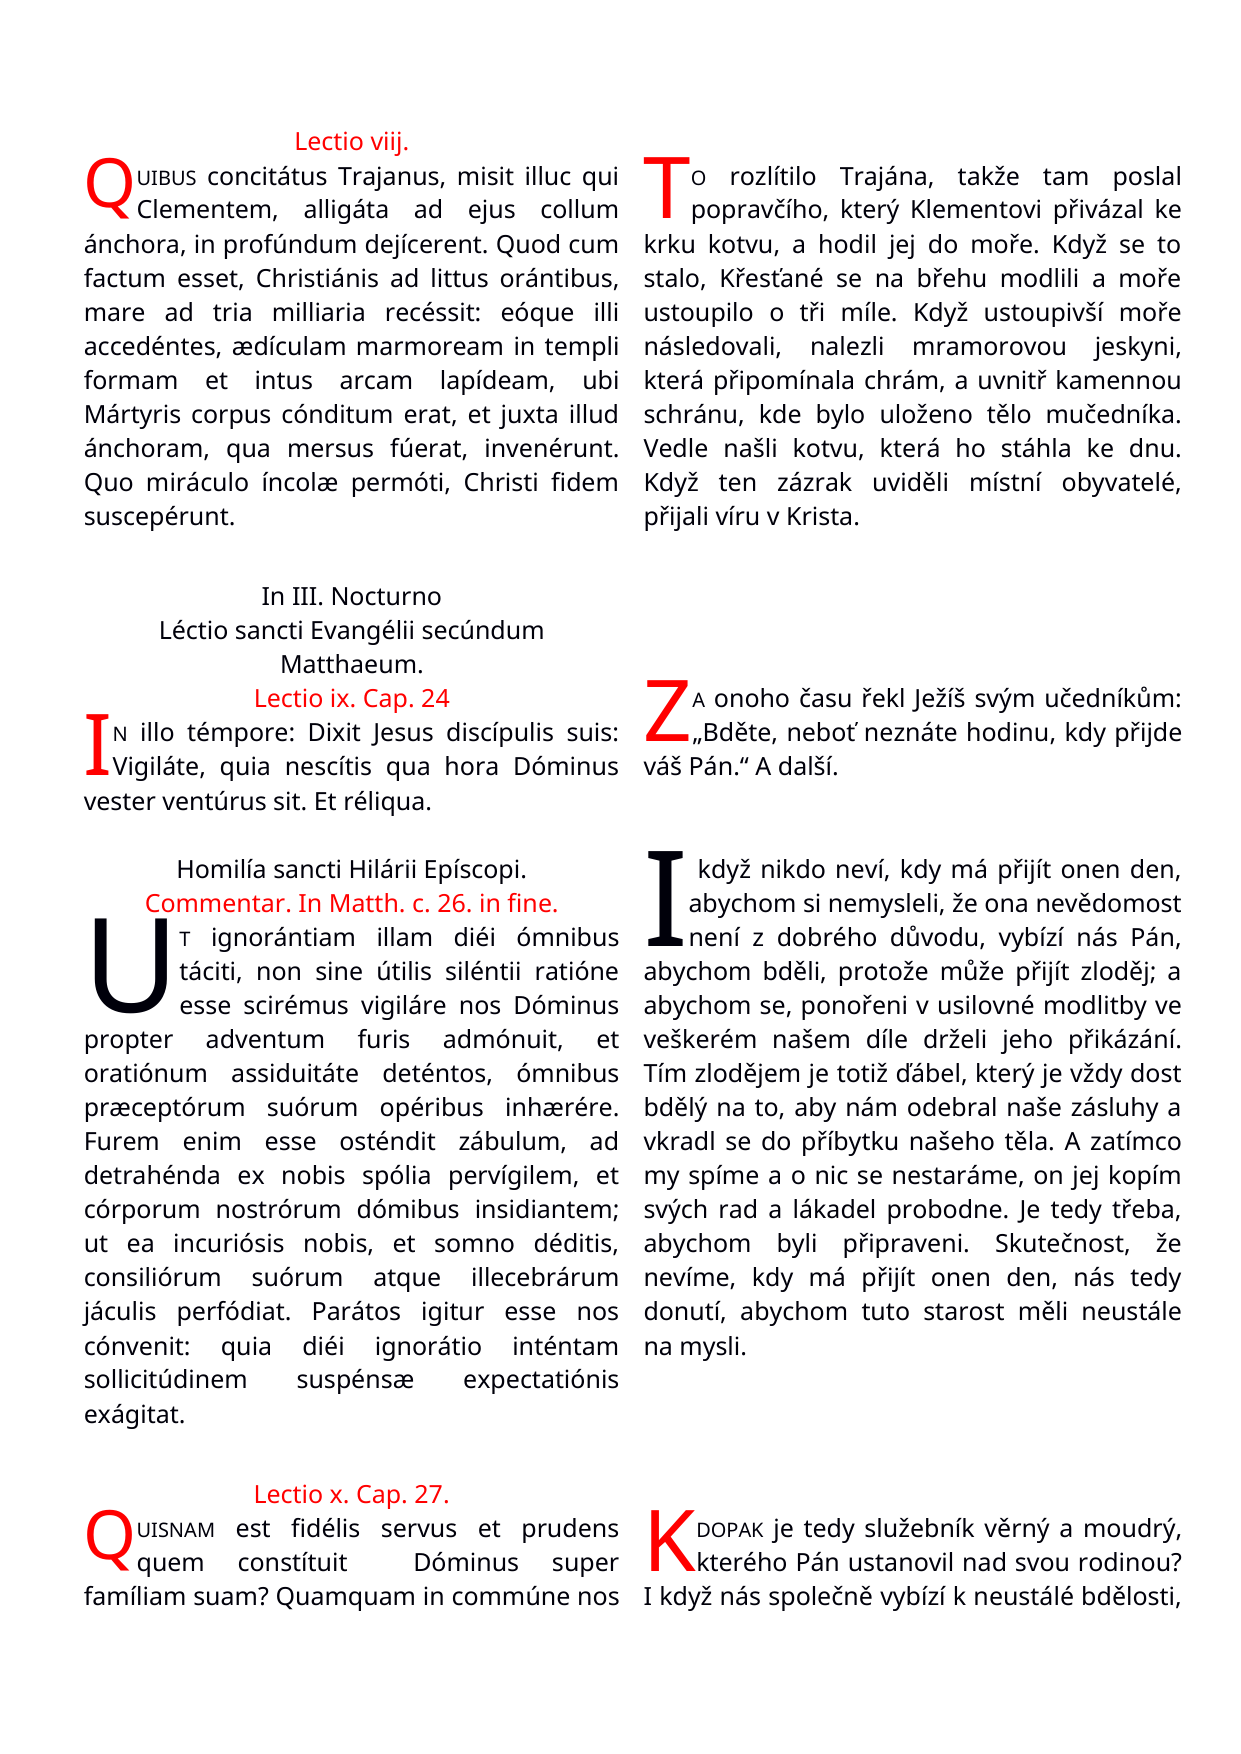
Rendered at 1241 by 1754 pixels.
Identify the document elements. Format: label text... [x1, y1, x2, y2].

table_cell To rozlítilo Trajána, takže tam poslal popravčího, který Klementovi přivázal ke krku kotvu, a hodil jej do moře. Když se to stalo, Křesťané se na břehu modlili a moře ustoupilo o tři míle. Když ustoupivší moře následovali, nalezli mramorovou jeskyni, která připomínala chrám, a uvnitř kamennou schránu, kde bylo uloženo tělo mučedníka. Vedle našli kotvu, která ho stáhla ke dnu. Když ten zázrak uviděli místní obyvatelé, přijali víru v Krista. [631, 118, 1194, 573]
table_cell Kdopak je tedy služebník věrný a moudrý, kterého Pán ustanovil nad svou rodinou? I když nás společně vybízí k neustálé bdělosti, [631, 1470, 1194, 1618]
table_cell Lectio viij. Quibus concitátus Trajanus, misit illuc qui Clementem, alligáta ad ejus collum ánchora, in profúndum dejícerent. Quod cum factum esset, Christiánis ad littus orántibus, mare ad tria milliaria recéssit: eóque illi accedéntes, ædículam marmoream in templi formam et intus arcam lapídeam, ubi Mártyris corpus cónditum erat, et juxta illud ánchoram, qua mersus fúerat, invenérunt. Quo miráculo íncolæ permóti, Christi fidem suscepérunt. [72, 118, 631, 573]
table_cell In III. Nocturno Léctio sancti Evangélii secúndum Matthaeum. Lectio ix. Cap. 24 In illo témpore: Dixit Jesus discípulis suis: Vigiláte, quia nescítis qua hora Dóminus vester ventúrus sit. Et réliqua. Homilía sancti Hilárii Epíscopi. Commentar. In Matth. c. 26. in fine. Ut ignorántiam illam diéi ómnibus táciti, non sine útilis siléntii ratióne esse scirémus vigiláre nos Dóminus propter adventum furis admónuit, et oratiónum assiduitáte deténtos, ómnibus præceptórum suórum opéribus inhærére. Furem enim esse osténdit zábulum, ad detrahénda ex nobis spólia pervígilem, et córporum nostrórum dómibus insidiantem; ut ea incuriósis nobis, et somno déditis, consiliórum suórum atque illecebrárum jáculis perfódiat. Parátos igitur esse nos cónvenit: quia diéi ignorátio inténtam sollicitúdinem suspénsæ expectatiónis exágitat. [72, 573, 631, 1470]
table_cell Lectio x. Cap. 27. Quisnam est fidélis servus et prudens quem constítuit Dóminus super famíliam suam? Quamquam in commúne nos [72, 1470, 631, 1618]
table_cell Za onoho času řekl Ježíš svým učedníkům: „Bděte, neboť neznáte hodinu, kdy přijde váš Pán.“ A další. I když nikdo neví, kdy má přijít onen den, abychom si nemysleli, že ona nevědomost není z dobrého důvodu, vybízí nás Pán, abychom bděli, protože může přijít zloděj; a aby­chom se, ponořeni v usilovné modlitby ve veškerém našem díle drželi jeho přikázání. Tím zlodějem je totiž ďábel, který je vždy dost bdělý na to, aby nám odebral naše zásluhy a vkradl se do příbytku našeho těla. A zatímco my spíme a o nic se nestaráme, on jej kopím svých rad a lákadel probodne. Je tedy třeba, abychom byli připraveni. Skutečnost, že nevíme, kdy má přijít onen den, nás tedy donutí, abychom tuto starost měli neustále na mysli. [631, 573, 1194, 1470]
